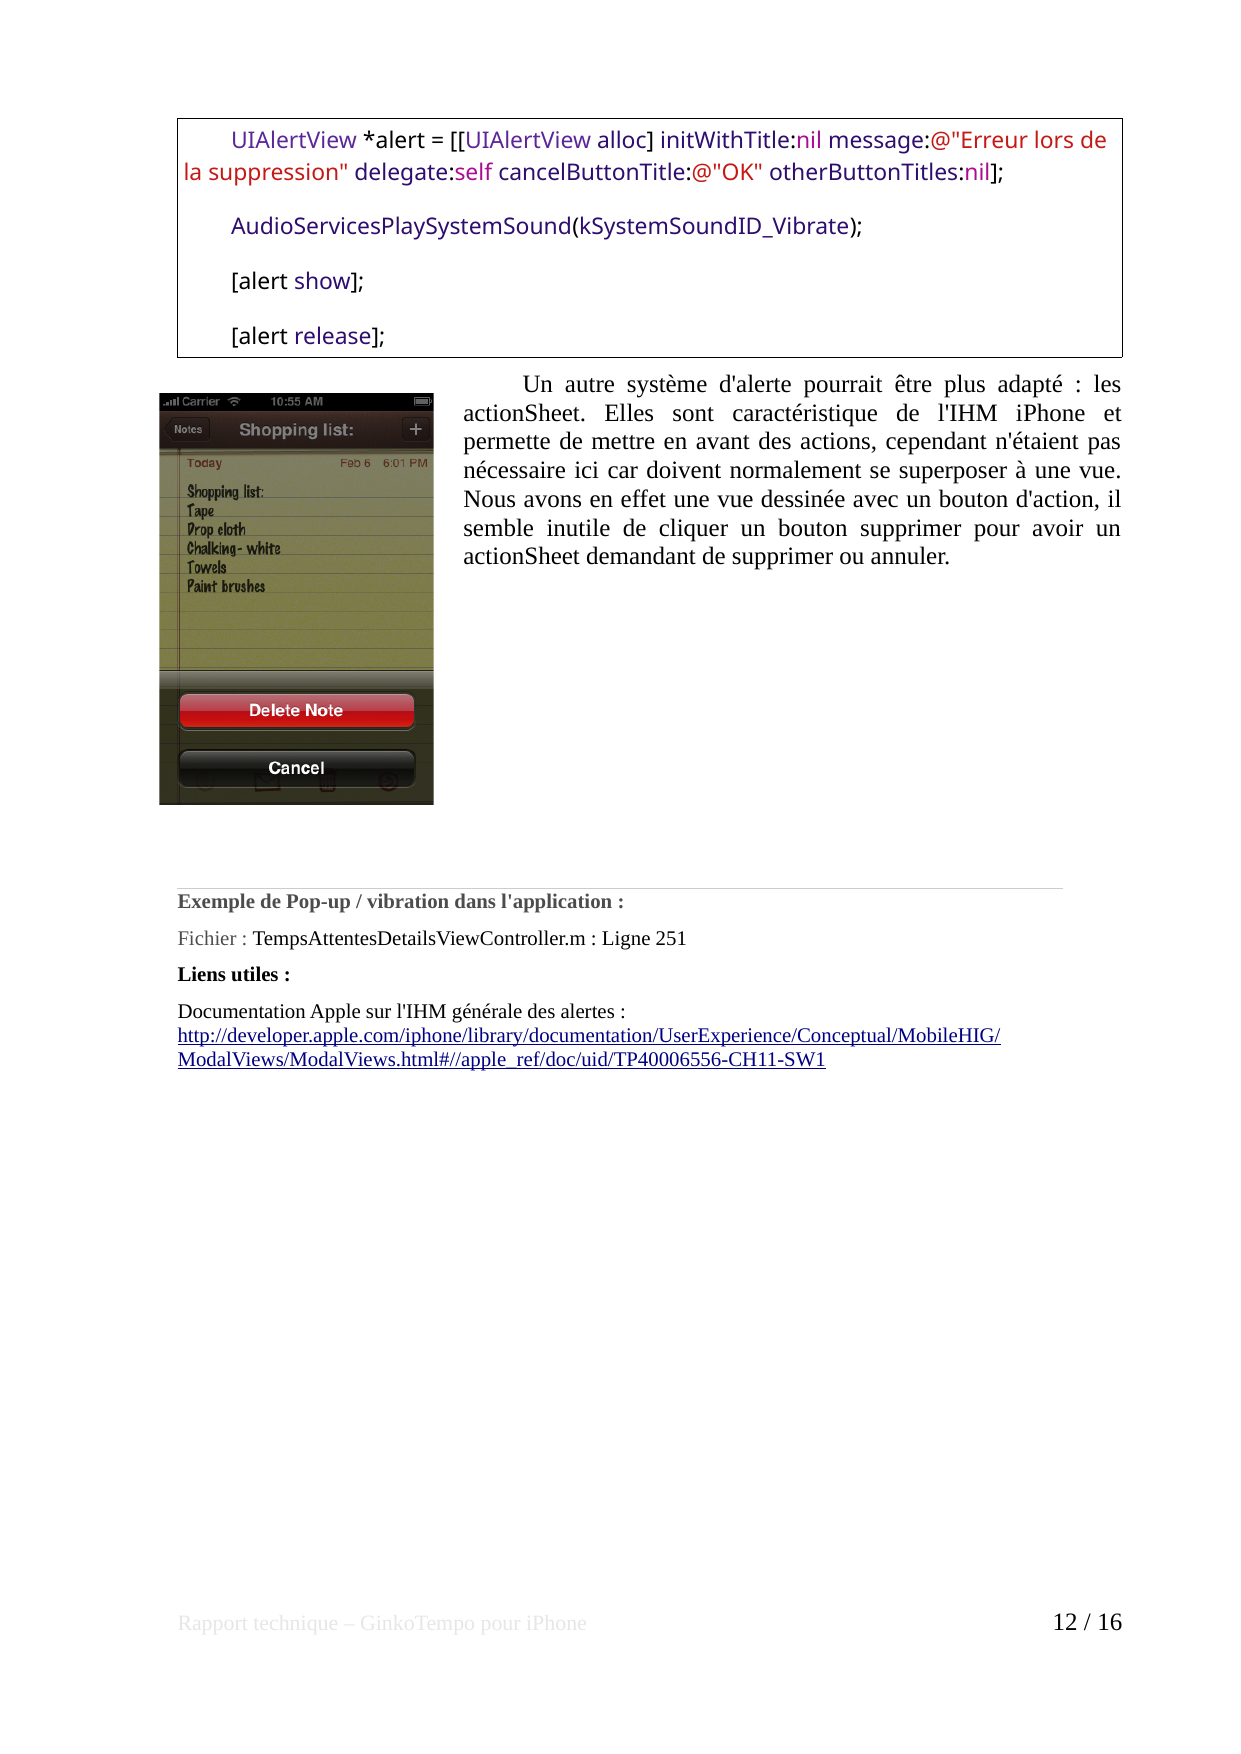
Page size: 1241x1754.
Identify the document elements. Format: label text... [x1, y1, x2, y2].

picture [159, 393, 434, 805]
text UIAlertView *alert = [[UIAlertView alloc] initWithTitle:nil message:@"Erreur lors de la suppression" delegate:self cancelButtonTitle:@"OK" otherButtonTitles:nil]; [178, 119, 1122, 187]
text [alert release]; [178, 314, 1122, 357]
text Liens utiles : [177, 961, 1063, 986]
text Documentation Apple sur l'IHM générale des alertes : http://developer.apple.com/iphone/library/documentation/UserExperience/Conceptual/MobileHIG/ModalViews/ModalViews.html#//apple_ref/doc/uid/TP40006556-CH11-SW1 [177, 998, 1063, 1071]
text Exemple de Pop-up / vibration dans l'application : [177, 889, 1063, 913]
text Fichier : TempsAttentesDetailsViewController.m : Ligne 251 [177, 925, 1063, 950]
text AudioServicesPlaySystemSound(kSystemSoundID_Vibrate); [178, 204, 1122, 241]
text [alert show]; [178, 259, 1122, 296]
text Un autre système d'alerte pourrait être plus adapté : les actionSheet. Elles sont caractéristique de l'IHM iPhone et permette de mettre en avant des actions, cependant n'étaient pas nécessaire ici car doivent normalement se superposer à une vue. Nous avons en effet une vue dessinée avec un bouton d'action, il semble inutile de cliquer un bouton supprimer pour avoir un actionSheet demandant de supprimer ou annuler. [118, 369, 1122, 834]
